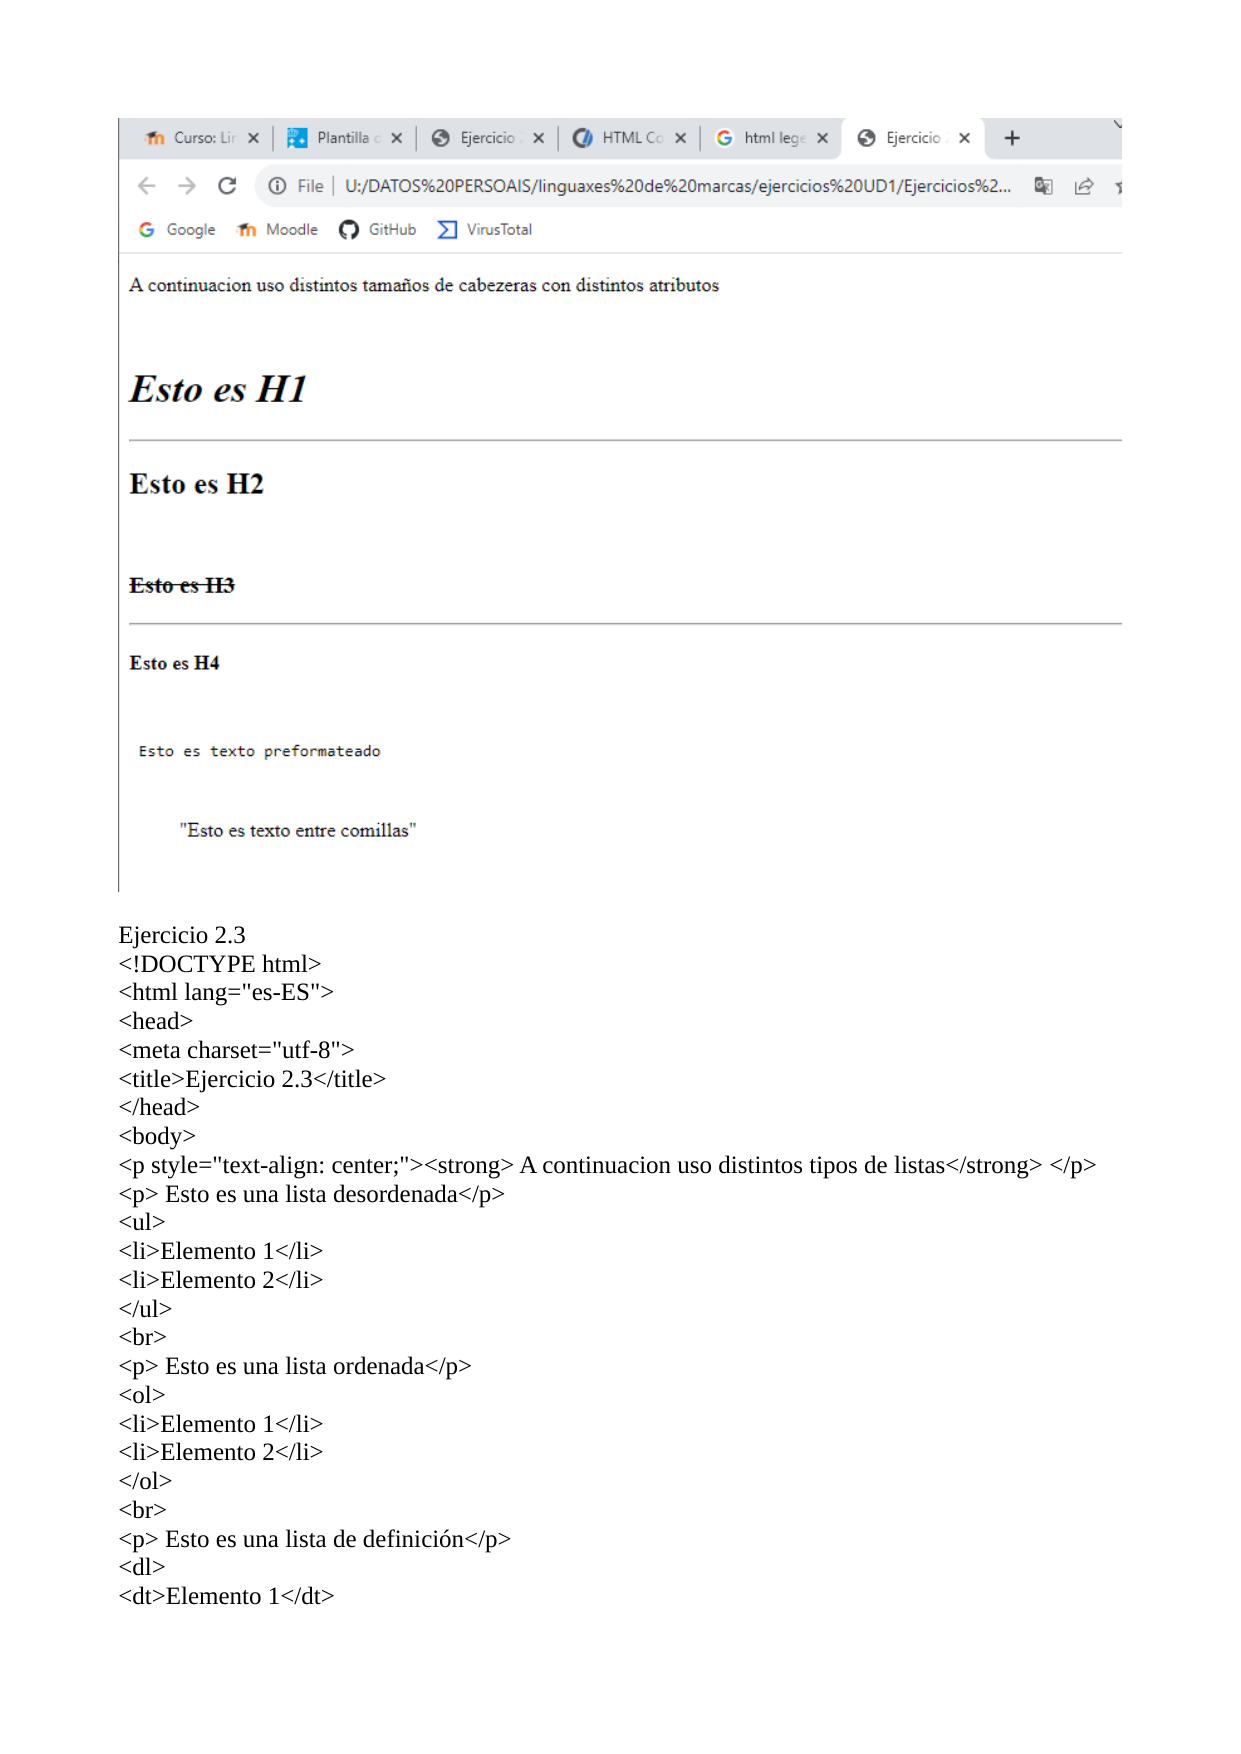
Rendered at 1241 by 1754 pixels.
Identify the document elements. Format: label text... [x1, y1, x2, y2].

text </ul> [118, 1294, 1122, 1322]
text <!DOCTYPE html> [118, 949, 1122, 977]
text <p> Esto es una lista ordenada</p> [118, 1351, 1122, 1380]
text <br> [118, 1495, 1122, 1524]
text <head> [118, 1006, 1122, 1035]
text <li>Elemento 1</li> [118, 1236, 1122, 1265]
text <title>Ejercicio 2.3</title> [118, 1064, 1122, 1092]
text <html lang="es-ES"> [118, 977, 1122, 1006]
text <ol> [118, 1380, 1122, 1409]
text <li>Elemento 2</li> [118, 1265, 1122, 1294]
text <li>Elemento 2</li> [118, 1437, 1122, 1466]
text <meta charset="utf-8"> [118, 1035, 1122, 1064]
picture [118, 118, 1123, 892]
text <ul> [118, 1207, 1122, 1236]
text </ol> [118, 1466, 1122, 1495]
text <dl> [118, 1552, 1122, 1581]
text <p style="text-align: center;"><strong> A continuacion uso distintos tipos de listas</strong> </p> [118, 1150, 1122, 1179]
text <li>Elemento 1</li> [118, 1409, 1122, 1437]
text <p> Esto es una lista de definición</p> [118, 1524, 1122, 1552]
text Ejercicio 2.3 [118, 920, 1122, 949]
text </head> [118, 1092, 1122, 1121]
text <dt>Elemento 1</dt> [118, 1581, 1122, 1610]
text <br> [118, 1322, 1122, 1351]
text <body> [118, 1121, 1122, 1150]
text <p> Esto es una lista desordenada</p> [118, 1179, 1122, 1207]
